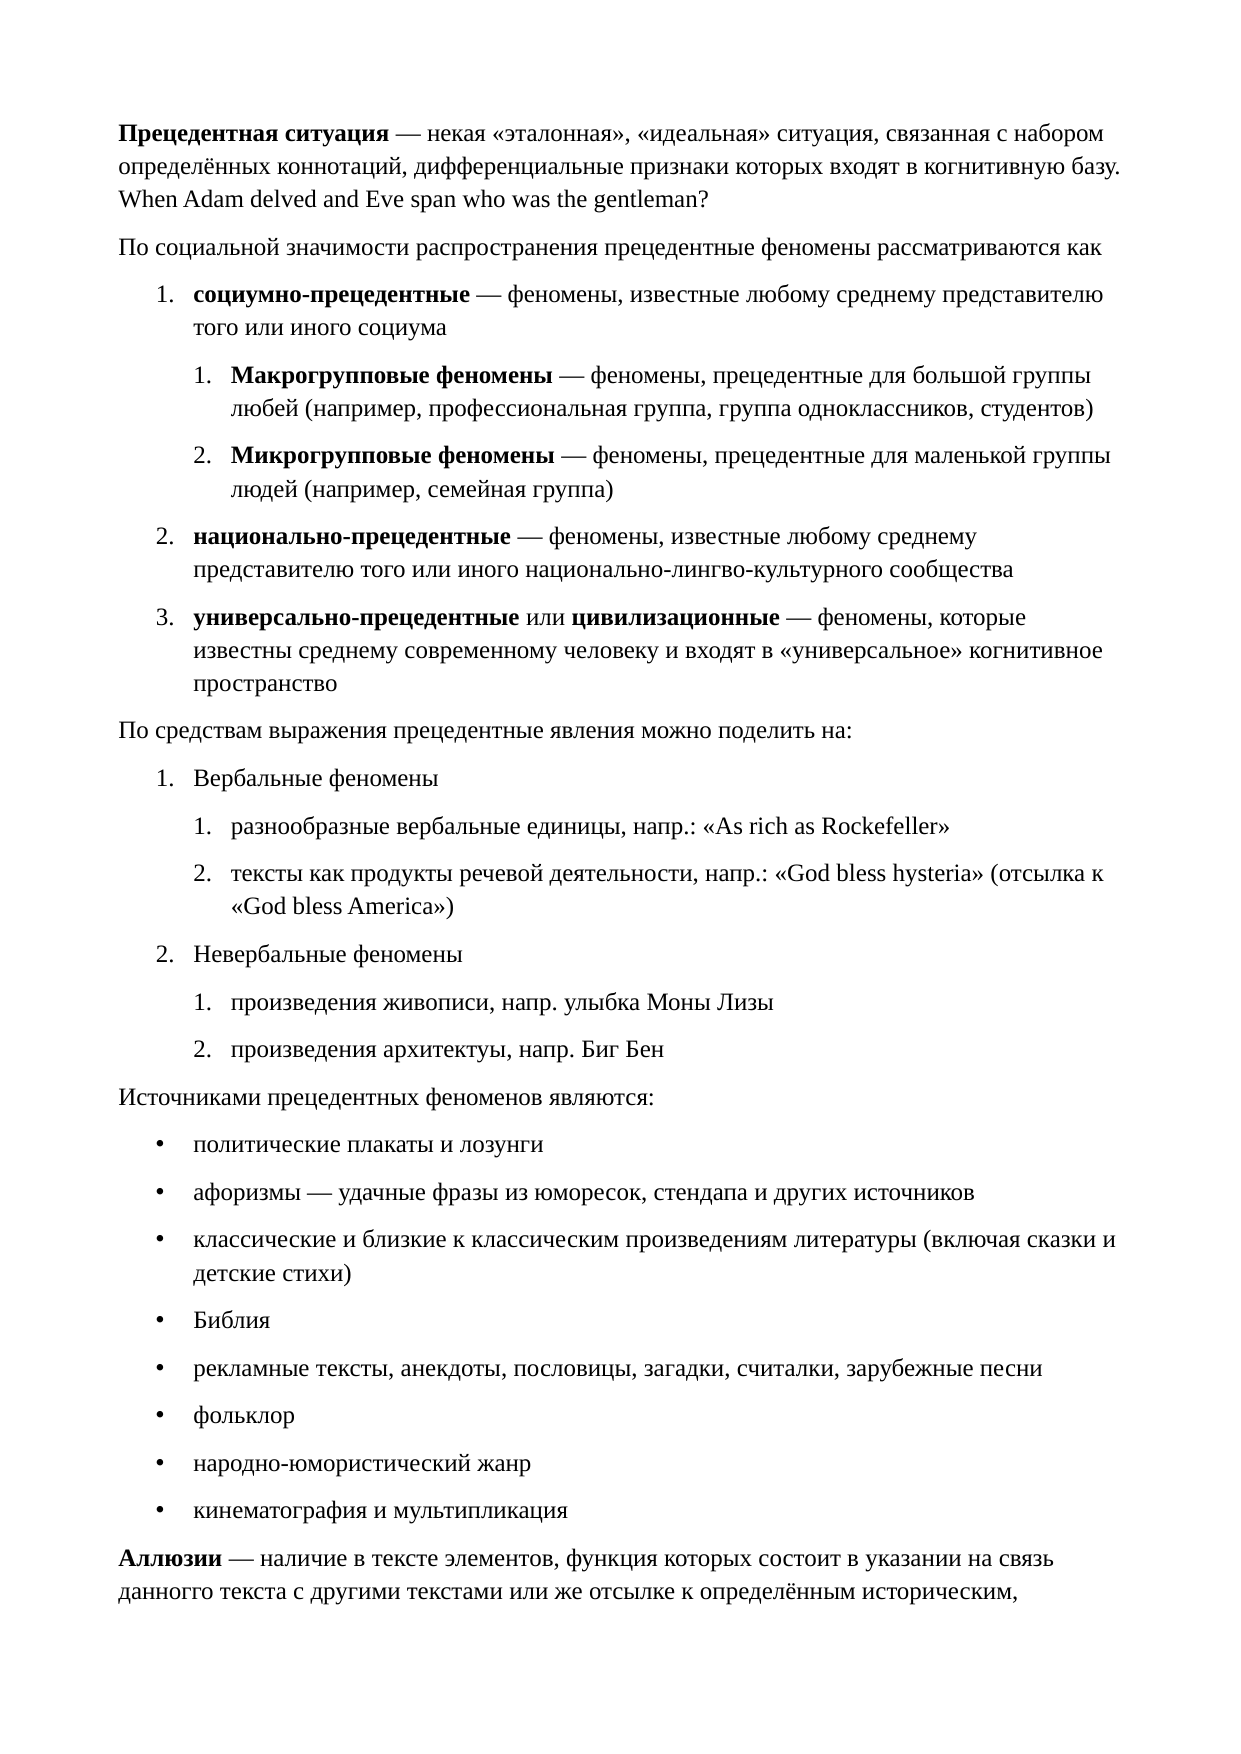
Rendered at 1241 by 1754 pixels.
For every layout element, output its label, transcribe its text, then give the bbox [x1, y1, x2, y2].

list произведения живописи, напр. улыбка Моны Лизы [193, 987, 1122, 1015]
list Вербальные феномены [156, 763, 1122, 792]
list Невербальные феномены [156, 939, 1122, 968]
text Аллюзии — наличие в тексте элементов, функция которых состоит в указании на связь данногго текста с другими текстами или же отсылке к определённым историческим, [118, 1543, 1122, 1605]
list классические и близкие к классическим произведениям литературы (включая сказки и детские стихи) [156, 1224, 1122, 1286]
list национально-прецедентные — феномены, известные любому среднему представителю того или иного национально-лингво-культурного сообщества [156, 521, 1122, 583]
list универсально-прецедентные или цивилизационные — феномены, которые известны среднему современному человеку и входят в «универсальное» когнитивное пространство [156, 602, 1122, 697]
list фольклор [156, 1400, 1122, 1429]
list социумно-прецедентные — феномены, известные любому среднему представителю того или иного социума [156, 279, 1122, 341]
text Прецедентная ситуация — некая «эталонная», «идеальная» ситуация, связанная с набором определённых коннотаций, дифференциальные признаки которых входят в когнитивную базу. When Adam delved and Eve span who was the gentleman? [118, 118, 1122, 213]
list Библия [156, 1305, 1122, 1334]
text По средствам выражения прецедентные явления можно поделить на: [118, 716, 1122, 744]
list политические плакаты и лозунги [156, 1129, 1122, 1158]
list народно-юмористический жанр [156, 1448, 1122, 1477]
text Источниками прецедентных феноменов являются: [118, 1082, 1122, 1111]
list произведения архитектуы, напр. Биг Бен [193, 1034, 1122, 1063]
list афоризмы — удачные фразы из юморесок, стендапа и других источников [156, 1177, 1122, 1206]
list Микрогрупповые феномены — феномены, прецедентные для маленькой группы людей (например, семейная группа) [193, 441, 1122, 502]
list рекламные тексты, анекдоты, пословицы, загадки, считалки, зарубежные песни [156, 1353, 1122, 1382]
list Макрогрупповые феномены — феномены, прецедентные для большой группы любей (например, профессиональная группа, группа одноклассников, студентов) [193, 360, 1122, 422]
text По социальной значимости распространения прецедентные феномены рассматриваются как [118, 232, 1122, 261]
list разнообразные вербальные единицы, напр.: «As rich as Rockefeller» [193, 811, 1122, 839]
list кинематография и мультипликация [156, 1496, 1122, 1524]
list тексты как продукты речевой деятельности, напр.: «God bless hysteria» (отсылка к «God bless America») [193, 858, 1122, 920]
